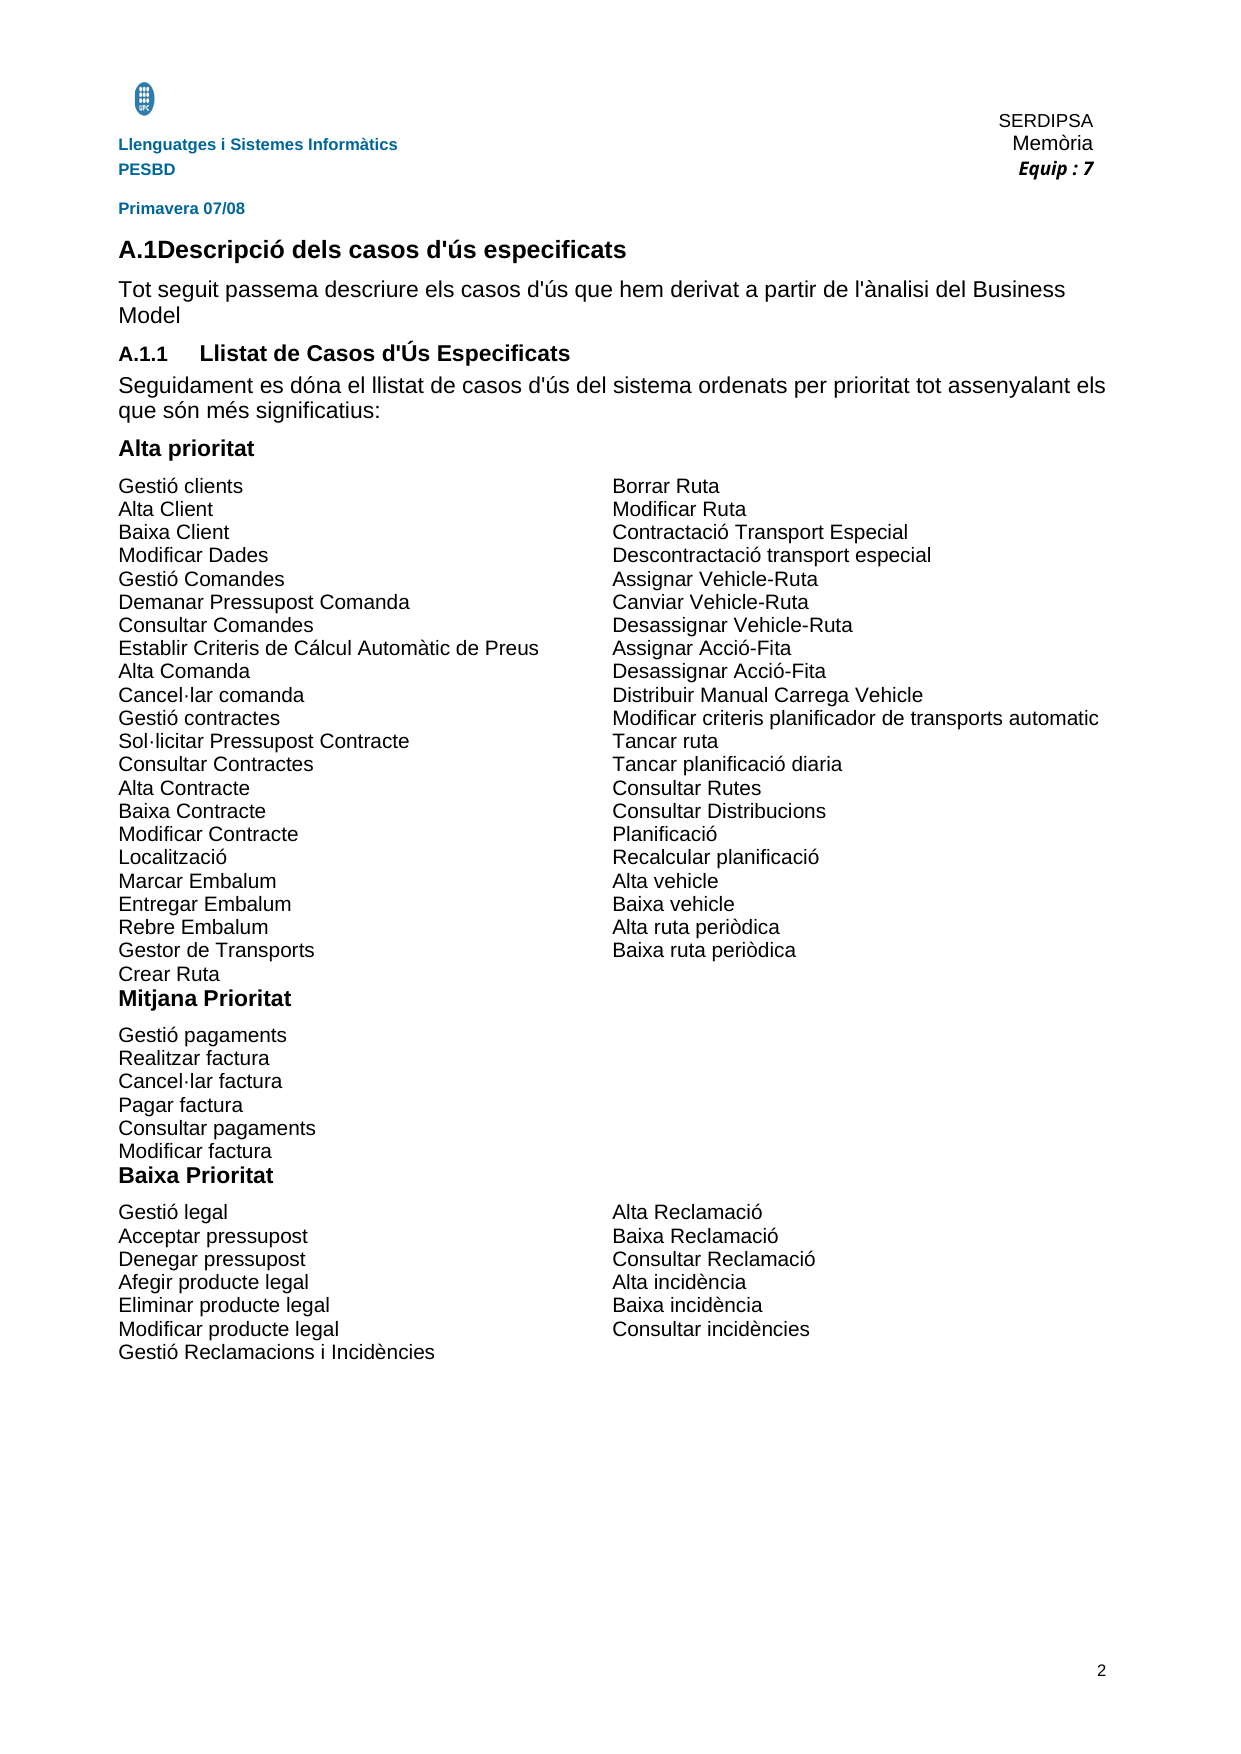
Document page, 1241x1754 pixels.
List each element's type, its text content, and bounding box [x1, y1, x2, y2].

subtitle Descripció dels casos d'ús especificats [118, 236, 1106, 264]
text Contractació Transport Especial [612, 521, 1106, 544]
text Tancar planificació diaria [612, 753, 1106, 776]
text Assignar Vehicle-Ruta [612, 567, 1106, 590]
text Consultar Comandes [118, 614, 612, 637]
text Baixa incidència [612, 1294, 1106, 1317]
text Sol·licitar Pressupost Contracte [118, 730, 612, 753]
text Consultar Rutes [612, 776, 1106, 799]
text Gestió legal [118, 1201, 612, 1224]
text Consultar incidències [612, 1317, 1106, 1340]
text Cancel·lar factura [118, 1070, 1106, 1093]
text Distribuir Manual Carrega Vehicle [612, 683, 1106, 707]
text Gestió pagaments [118, 1023, 1106, 1047]
text Alta Reclamació [612, 1201, 1106, 1224]
text Tancar ruta [612, 730, 1106, 753]
text Alta Client [118, 497, 612, 521]
text Desassignar Acció-Fita [612, 660, 1106, 683]
text Consultar Contractes [118, 753, 612, 776]
text Assignar Acció-Fita [612, 637, 1106, 660]
text Alta Contracte [118, 776, 612, 799]
text Baixa ruta periòdica [612, 939, 1106, 962]
text Tot seguit passema descriure els casos d'ús que hem derivat a partir de l'ànalisi del Business Model [118, 277, 1106, 328]
text Establir Criteris de Cálcul Automàtic de Preus [118, 637, 612, 660]
text Baixa Client [118, 521, 612, 544]
subtitle Llistat de Casos d'Ús Especificats [118, 341, 1106, 366]
text Modificar Ruta [612, 497, 1106, 521]
text Alta Comanda [118, 660, 612, 683]
text Alta vehicle [612, 869, 1106, 892]
text Demanar Pressupost Comanda [118, 590, 612, 614]
text Gestor de Transports [118, 939, 612, 962]
text Modificar criteris planificador de transports automatic [612, 707, 1106, 730]
text Desassignar Vehicle-Ruta [612, 614, 1106, 637]
text Realitzar factura [118, 1047, 1106, 1070]
text Pagar factura [118, 1093, 1106, 1116]
text Gestió contractes [118, 707, 612, 730]
text Denegar pressupost [118, 1247, 612, 1271]
text Consultar Reclamació [612, 1247, 1106, 1271]
text Alta ruta periòdica [612, 916, 1106, 939]
text Crear Ruta [118, 962, 612, 985]
text Baixa Contracte [118, 799, 612, 823]
text Alta prioritat [118, 436, 1106, 462]
text Consultar pagaments [118, 1116, 1106, 1139]
text Modificar factura [118, 1139, 1106, 1163]
text Baixa Reclamació [612, 1224, 1106, 1247]
text Recalcular planificació [612, 846, 1106, 869]
text Localització [118, 846, 612, 869]
text Planificació [612, 823, 1106, 846]
text Gestió Reclamacions i Incidències [118, 1340, 612, 1363]
text Alta incidència [612, 1271, 1106, 1294]
text Afegir producte legal [118, 1271, 612, 1294]
text Seguidament es dóna el llistat de casos d'ús del sistema ordenats per prioritat tot assenyalant els que són més significatius: [118, 372, 1106, 424]
text Rebre Embalum [118, 916, 612, 939]
text Descontractació transport especial [612, 544, 1106, 567]
text Baixa vehicle [612, 892, 1106, 916]
text Cancel·lar comanda [118, 683, 612, 707]
text Entregar Embalum [118, 892, 612, 916]
text Mitjana Prioritat [118, 985, 1106, 1011]
text Eliminar producte legal [118, 1294, 612, 1317]
text Acceptar pressupost [118, 1224, 612, 1247]
text Canviar Vehicle-Ruta [612, 590, 1106, 614]
text Baixa Prioritat [118, 1163, 1106, 1188]
text Modificar Contracte [118, 823, 612, 846]
text Modificar Dades [118, 544, 612, 567]
text Borrar Ruta [612, 474, 1106, 497]
text Gestió Comandes [118, 567, 612, 590]
text Gestió clients [118, 474, 612, 497]
text Consultar Distribucions [612, 799, 1106, 823]
text Modificar producte legal [118, 1317, 612, 1340]
text Marcar Embalum [118, 869, 612, 892]
